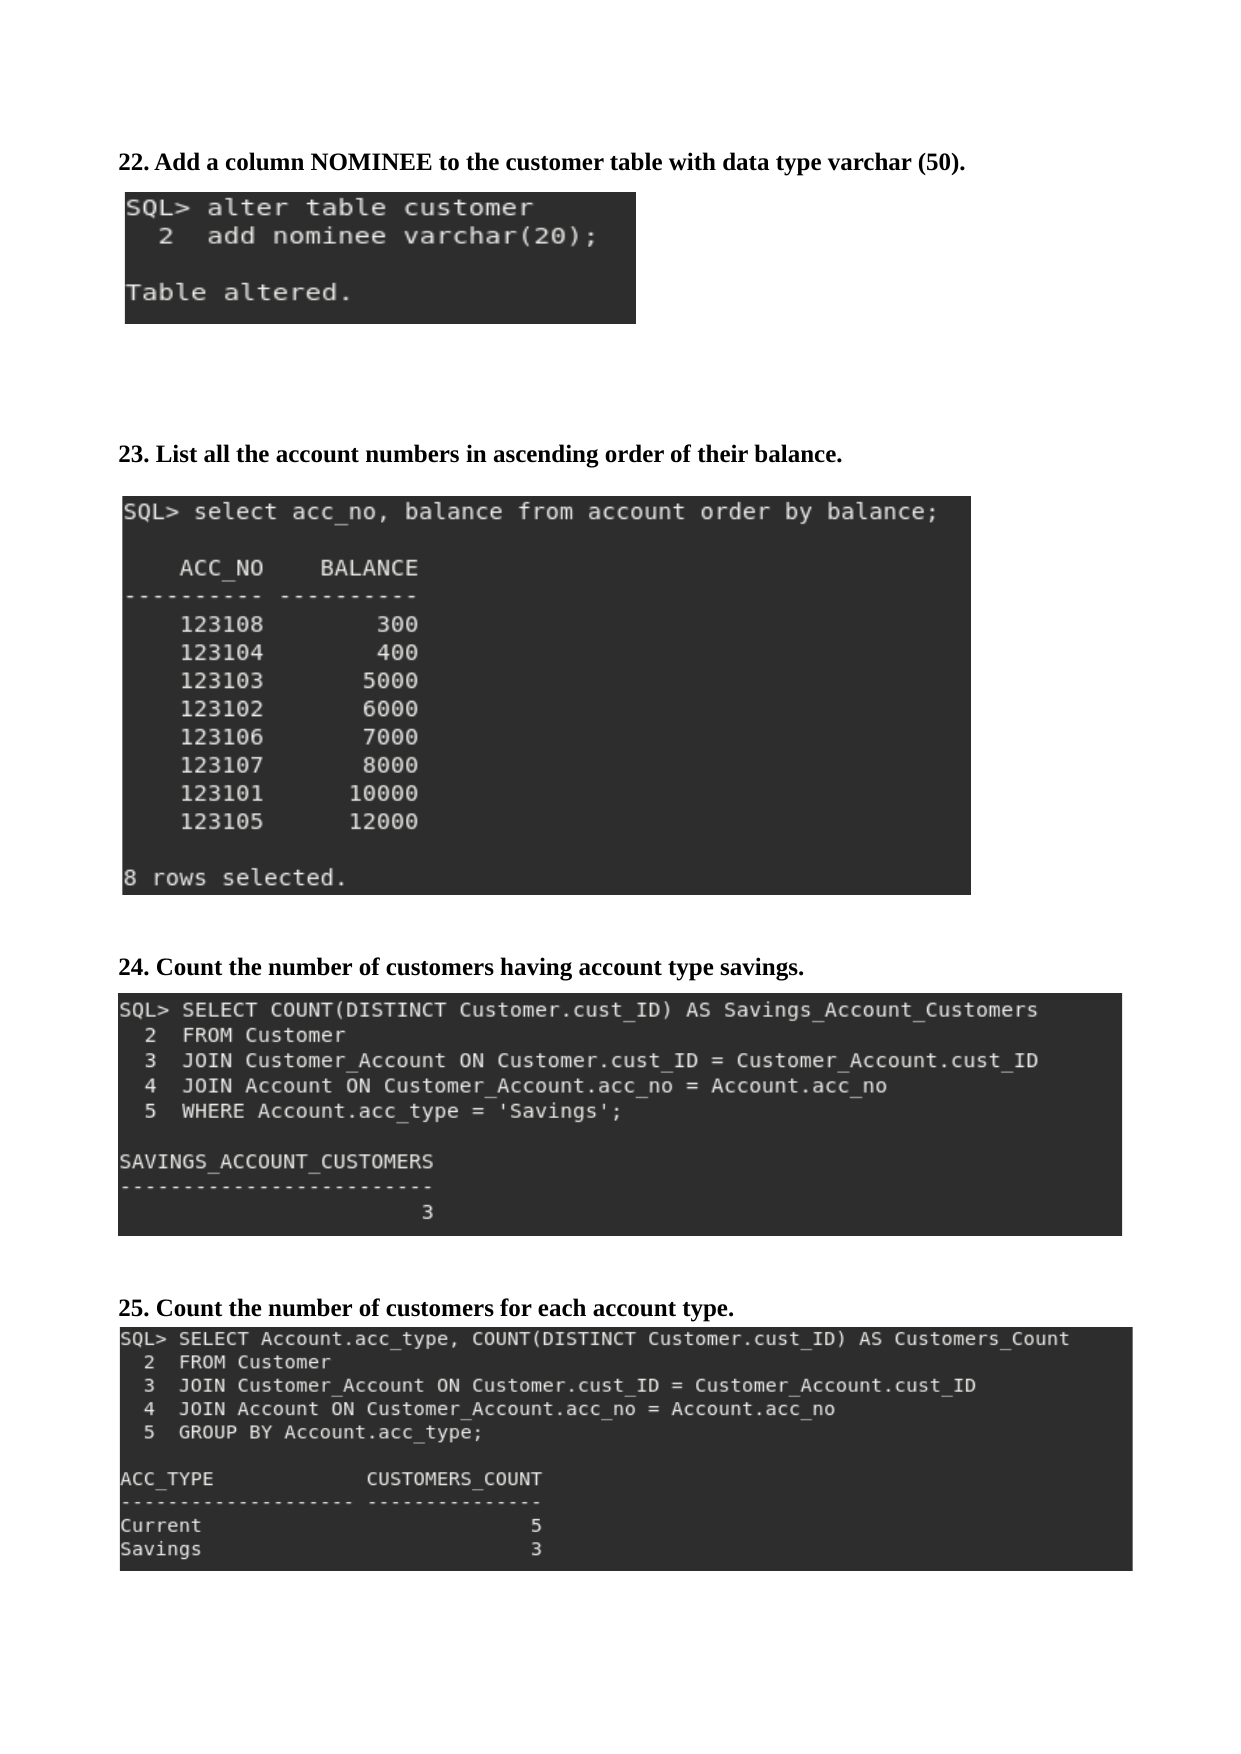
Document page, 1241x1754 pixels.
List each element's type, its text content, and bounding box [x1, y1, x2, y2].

text 23. List all the account numbers in ascending order of their balance. [118, 439, 1122, 468]
picture [122, 496, 971, 895]
text 24. Count the number of customers having account type savings. [118, 952, 1122, 981]
picture [124, 192, 636, 324]
picture [119, 1327, 1133, 1571]
picture [118, 993, 1123, 1236]
text 22. Add a column NOMINEE to the customer table with data type varchar (50). [118, 147, 1122, 176]
text 25. Count the number of customers for each account type. [118, 1293, 1122, 1322]
